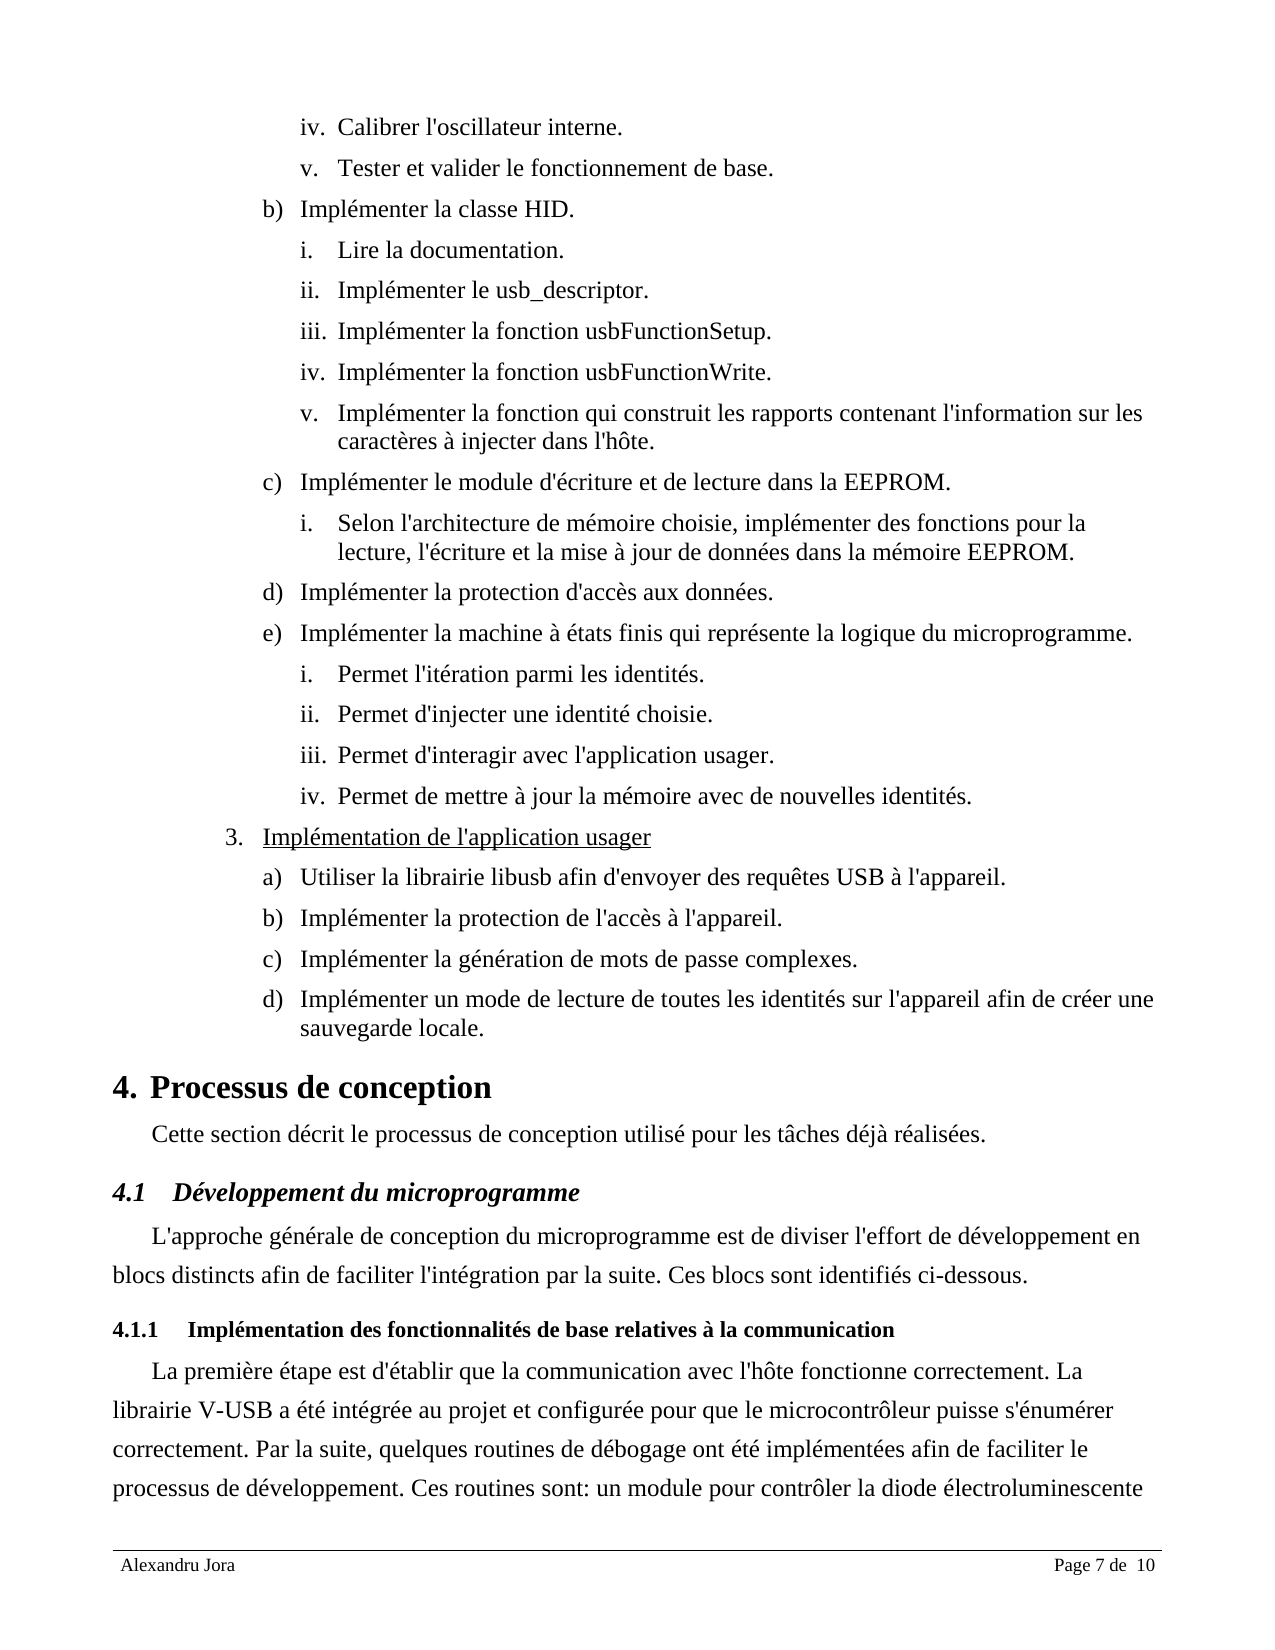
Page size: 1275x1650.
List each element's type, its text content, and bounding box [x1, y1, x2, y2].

subtitle Processus de conception [112, 1067, 1162, 1105]
list Lire la documentation. [300, 235, 1162, 263]
list Implémenter la fonction usbFunctionSetup. [300, 316, 1162, 345]
list Implémenter la protection d'accès aux données. [262, 577, 1162, 606]
list Implémenter le module d'écriture et de lecture dans la EEPROM. [262, 467, 1162, 496]
list Implémenter la fonction qui construit les rapports contenant l'information sur les caractères à injecter dans l'hôte. [300, 398, 1162, 455]
list Tester et valider le fonctionnement de base. [300, 153, 1162, 182]
subtitle Développement du microprogramme [112, 1176, 1162, 1207]
list Implémentation de l'application usager [225, 822, 1162, 850]
list Calibrer l'oscillateur interne. [300, 112, 1162, 141]
list Selon l'architecture de mémoire choisie, implémenter des fonctions pour la lecture, l'écriture et la mise à jour de données dans la mémoire EEPROM. [300, 508, 1162, 565]
list Permet d'interagir avec l'application usager. [300, 740, 1162, 769]
list Implémenter la fonction usbFunctionWrite. [300, 357, 1162, 386]
list Implémenter la génération de mots de passe complexes. [262, 944, 1162, 973]
list Permet d'injecter une identité choisie. [300, 699, 1162, 728]
list Implémenter la classe HID. [262, 194, 1162, 223]
list Implémenter un mode de lecture de toutes les identités sur l'appareil afin de créer une sauvegarde locale. [262, 984, 1162, 1042]
text L'approche générale de conception du microprogramme est de diviser l'effort de développement en blocs distincts afin de faciliter l'intégration par la suite. Ces blocs sont identifiés ci-dessous. [112, 1213, 1162, 1291]
list Implémenter la machine à états finis qui représente la logique du microprogramme. [262, 618, 1162, 647]
list Permet de mettre à jour la mémoire avec de nouvelles identités. [300, 781, 1162, 810]
text Cette section décrit le processus de conception utilisé pour les tâches déjà réalisées. [112, 1112, 1162, 1151]
subtitle Implémentation des fonctionnalités de base relatives à la communication [112, 1316, 1162, 1342]
list Utiliser la librairie libusb afin d'envoyer des requêtes USB à l'appareil. [262, 862, 1162, 891]
list Implémenter le usb_descriptor. [300, 275, 1162, 304]
list Permet l'itération parmi les identités. [300, 659, 1162, 687]
text La première étape est d'établir que la communication avec l'hôte fonctionne correctement. La librairie V-USB a été intégrée au projet et configurée pour que le microcontrôleur puisse s'énumérer correctement. Par la suite, quelques routines de débogage ont été implémentées afin de faciliter le processus de développement. Ces routines sont: un module pour contrôler la diode électroluminescente [112, 1348, 1162, 1504]
list Implémenter la protection de l'accès à l'appareil. [262, 903, 1162, 932]
